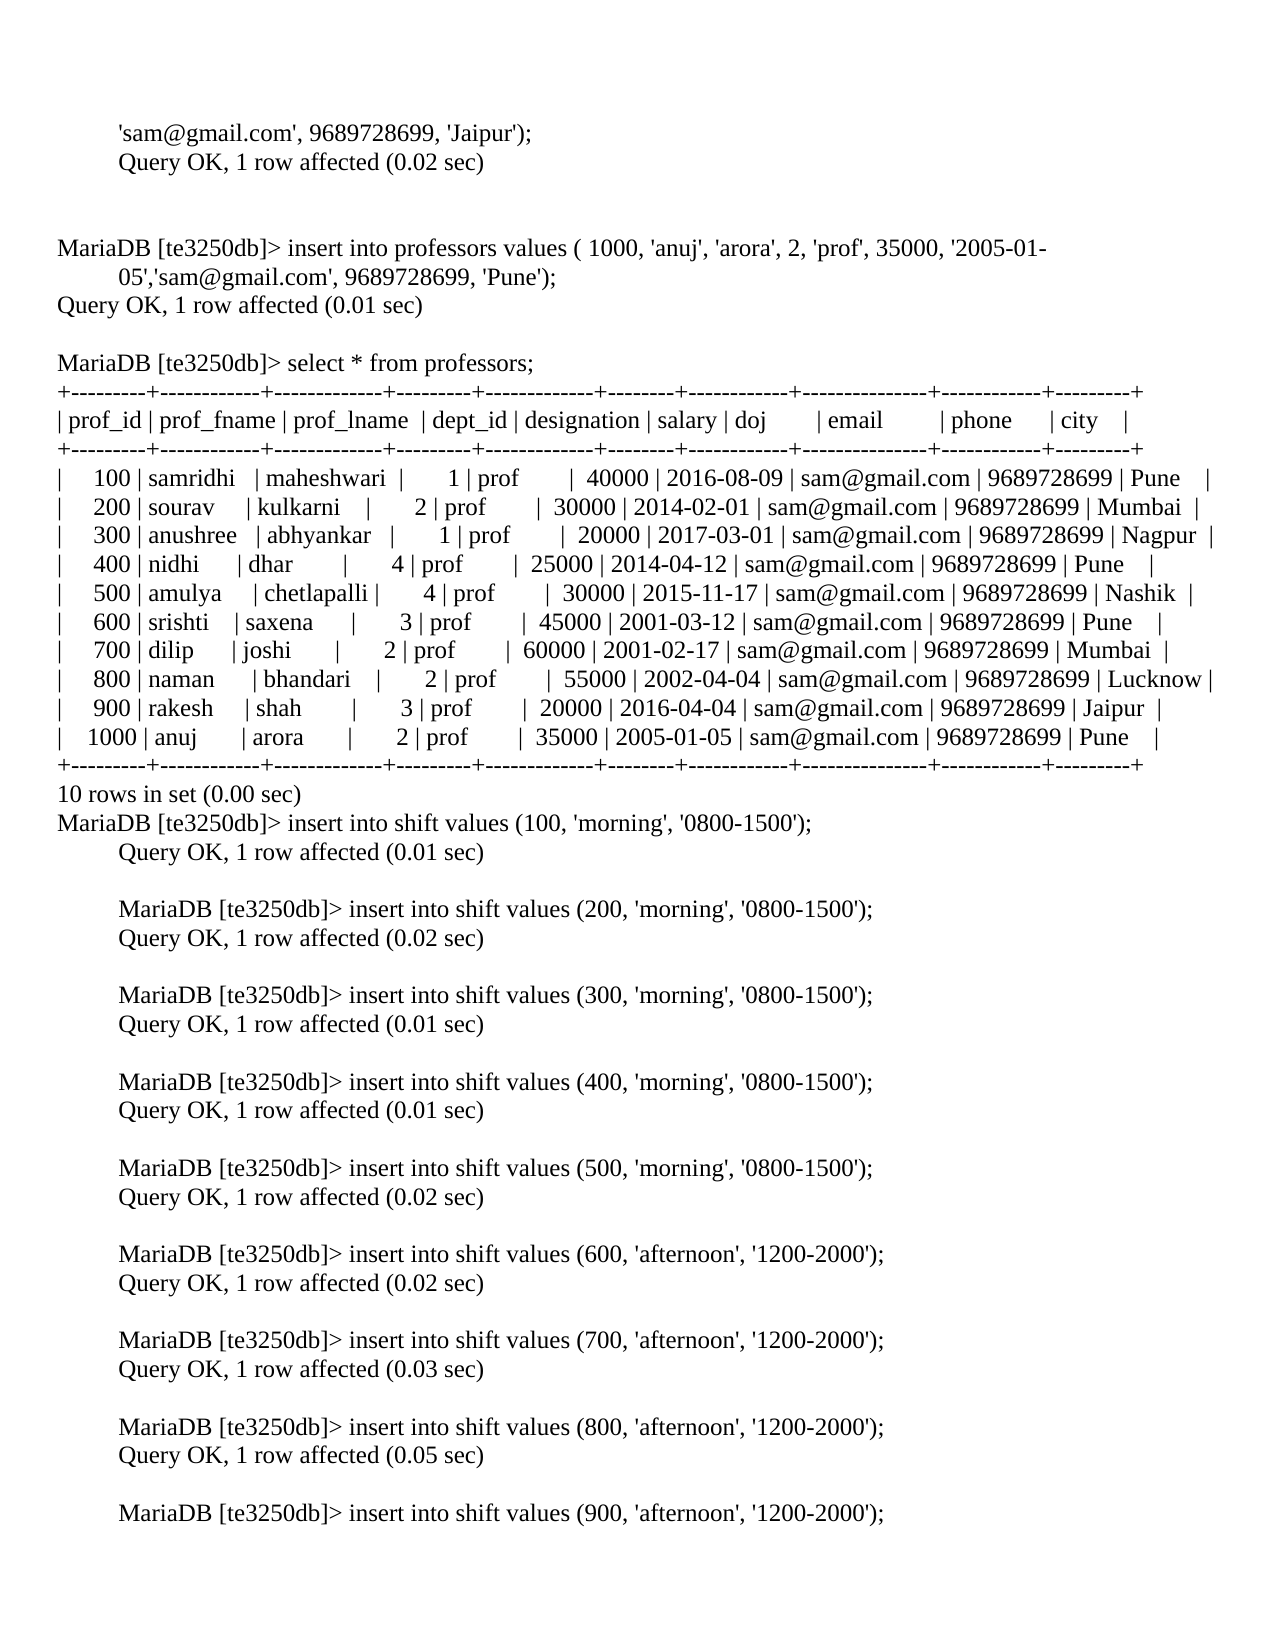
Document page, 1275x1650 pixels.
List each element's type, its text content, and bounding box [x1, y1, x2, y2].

text Query OK, 1 row affected (0.02 sec) [118, 923, 1157, 952]
text Query OK, 1 row affected (0.02 sec) [118, 147, 1157, 176]
text MariaDB [te3250db]> insert into professors values ( 1000, 'anuj', 'arora', 2, 'prof', 35000, '2005-01-05','sam@gmail.com', 9689728699, 'Pune'); [57, 233, 1241, 291]
text | 1000 | anuj | arora | 2 | prof | 35000 | 2005-01-05 | sam@gmail.com | 9689728699 | Pune | [57, 722, 1241, 751]
text MariaDB [te3250db]> insert into shift values (400, 'morning', '0800-1500'); [118, 1067, 1157, 1096]
text | 600 | srishti | saxena | 3 | prof | 45000 | 2001-03-12 | sam@gmail.com | 9689728699 | Pune | [57, 607, 1241, 636]
text Query OK, 1 row affected (0.01 sec) [118, 837, 1157, 866]
text | 100 | samridhi | maheshwari | 1 | prof | 40000 | 2016-08-09 | sam@gmail.com | 9689728699 | Pune | [57, 463, 1241, 492]
text MariaDB [te3250db]> insert into shift values (900, 'afternoon', '1200-2000'); [118, 1498, 1157, 1527]
text Query OK, 1 row affected (0.01 sec) [57, 291, 1241, 319]
text MariaDB [te3250db]> insert into shift values (800, 'afternoon', '1200-2000'); [118, 1412, 1157, 1441]
text 10 rows in set (0.00 sec) [57, 779, 1241, 808]
text Query OK, 1 row affected (0.05 sec) [118, 1441, 1157, 1469]
text +---------+------------+-------------+---------+-------------+--------+------------+---------------+------------+---------+ [57, 434, 1241, 463]
text Query OK, 1 row affected (0.03 sec) [118, 1354, 1157, 1383]
text MariaDB [te3250db]> insert into shift values (100, 'morning', '0800-1500'); [57, 808, 1241, 837]
text MariaDB [te3250db]> insert into shift values (300, 'morning', '0800-1500'); [118, 981, 1157, 1009]
text MariaDB [te3250db]> insert into shift values (600, 'afternoon', '1200-2000'); [118, 1239, 1157, 1268]
text +---------+------------+-------------+---------+-------------+--------+------------+---------------+------------+---------+ [57, 377, 1241, 406]
text | prof_id | prof_fname | prof_lname | dept_id | designation | salary | doj | email | phone | city | [57, 406, 1241, 434]
text MariaDB [te3250db]> select * from professors; [57, 348, 1241, 377]
text Query OK, 1 row affected (0.02 sec) [118, 1182, 1157, 1211]
text | 300 | anushree | abhyankar | 1 | prof | 20000 | 2017-03-01 | sam@gmail.com | 9689728699 | Nagpur | [57, 521, 1241, 549]
text MariaDB [te3250db]> insert into shift values (700, 'afternoon', '1200-2000'); [118, 1326, 1157, 1354]
text | 700 | dilip | joshi | 2 | prof | 60000 | 2001-02-17 | sam@gmail.com | 9689728699 | Mumbai | [57, 636, 1241, 664]
text 'sam@gmail.com', 9689728699, 'Jaipur'); [118, 118, 1157, 147]
text MariaDB [te3250db]> insert into shift values (500, 'morning', '0800-1500'); [118, 1153, 1157, 1182]
text Query OK, 1 row affected (0.01 sec) [118, 1096, 1157, 1124]
text Query OK, 1 row affected (0.02 sec) [118, 1268, 1157, 1297]
text Query OK, 1 row affected (0.01 sec) [118, 1009, 1157, 1038]
text | 800 | naman | bhandari | 2 | prof | 55000 | 2002-04-04 | sam@gmail.com | 9689728699 | Lucknow | [57, 664, 1241, 693]
text | 400 | nidhi | dhar | 4 | prof | 25000 | 2014-04-12 | sam@gmail.com | 9689728699 | Pune | [57, 549, 1241, 578]
text | 500 | amulya | chetlapalli | 4 | prof | 30000 | 2015-11-17 | sam@gmail.com | 9689728699 | Nashik | [57, 578, 1241, 607]
text +---------+------------+-------------+---------+-------------+--------+------------+---------------+------------+---------+ [57, 751, 1241, 779]
text | 200 | sourav | kulkarni | 2 | prof | 30000 | 2014-02-01 | sam@gmail.com | 9689728699 | Mumbai | [57, 492, 1241, 521]
text | 900 | rakesh | shah | 3 | prof | 20000 | 2016-04-04 | sam@gmail.com | 9689728699 | Jaipur | [57, 693, 1241, 722]
text MariaDB [te3250db]> insert into shift values (200, 'morning', '0800-1500'); [118, 894, 1157, 923]
